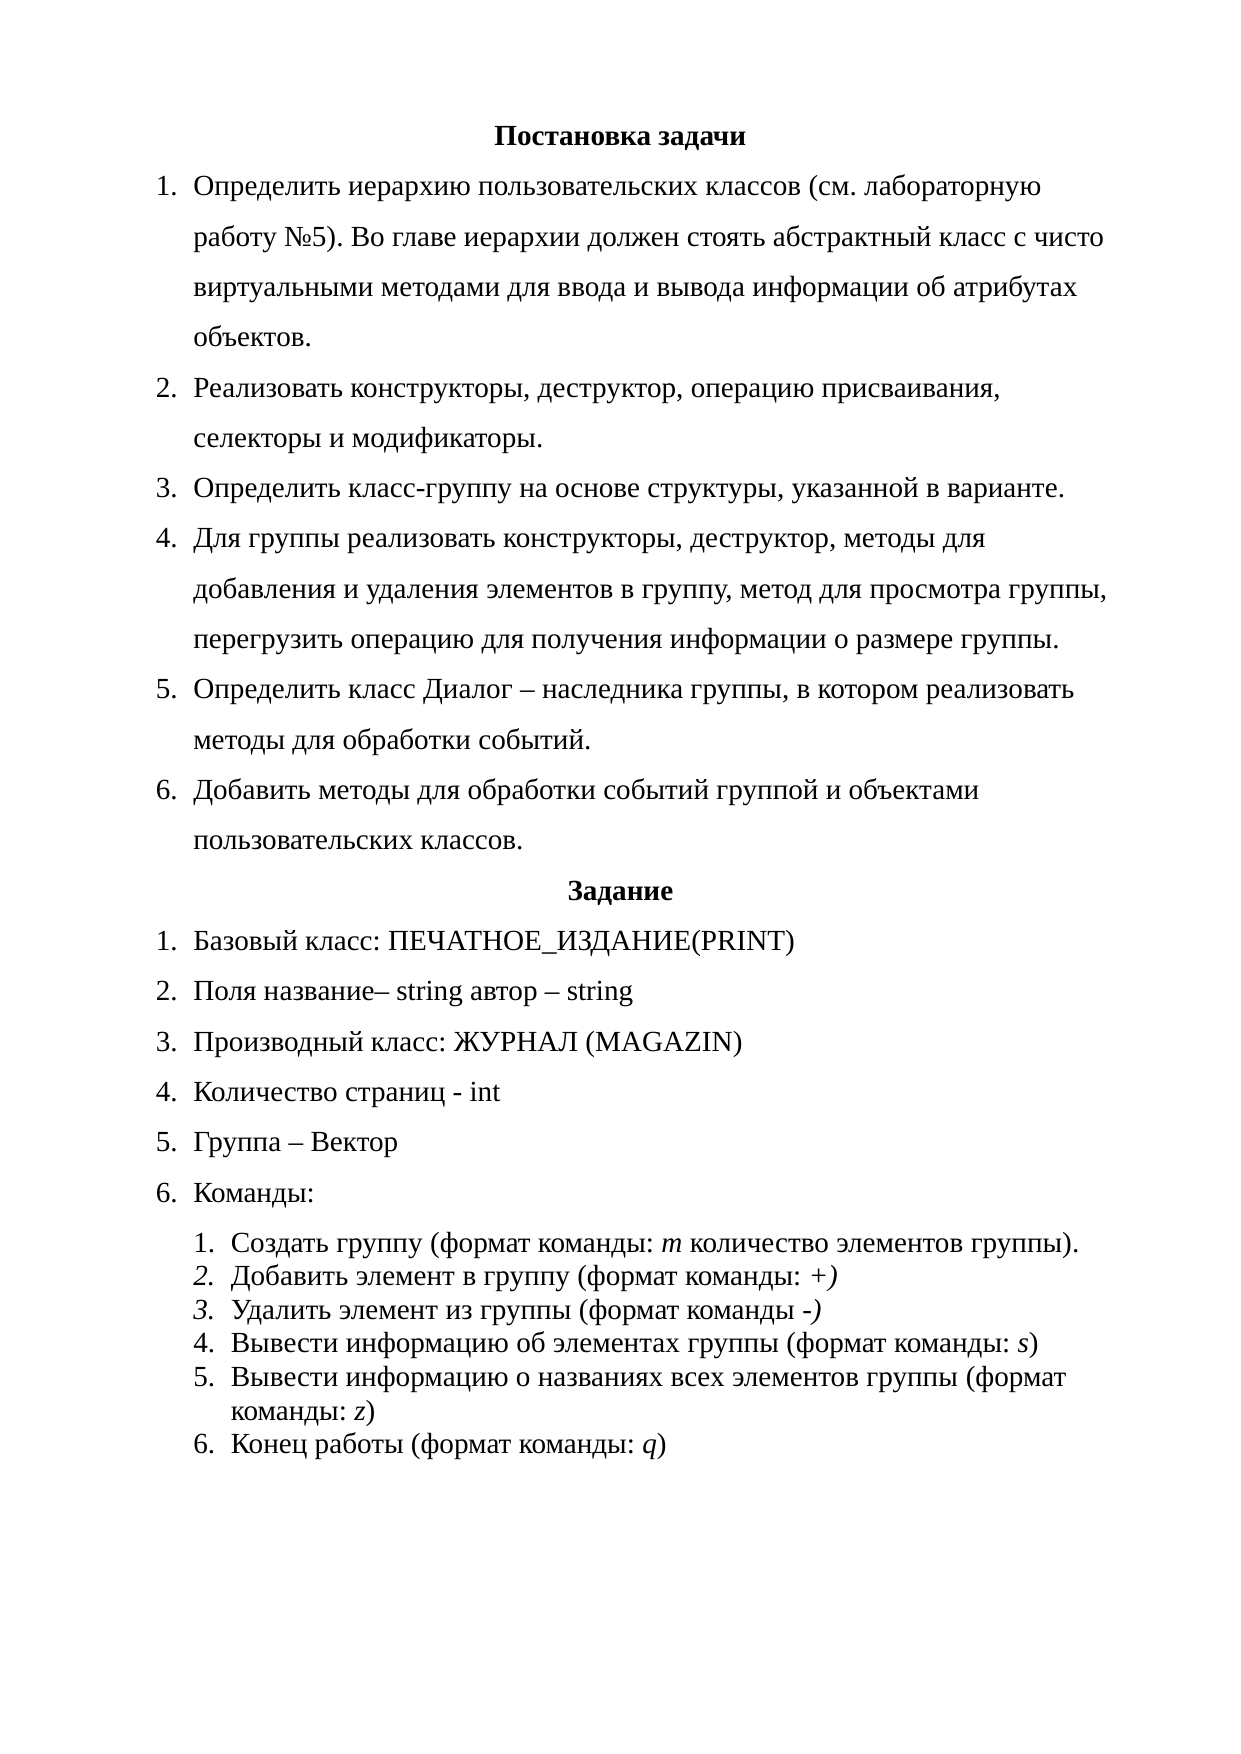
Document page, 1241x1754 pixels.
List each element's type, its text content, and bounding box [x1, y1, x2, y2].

list Количество страниц - int [156, 1074, 1122, 1108]
list Группа – Вектор [156, 1124, 1122, 1158]
list Добавить методы для обработки событий группой и объектами пользовательских классов. [156, 772, 1122, 856]
list Производный класс: ЖУРНАЛ (MAGAZIN) [156, 1024, 1122, 1057]
list Для группы реализовать конструкторы, деструктор, методы для добавления и удаления элементов в группу, метод для просмотра группы, перегрузить операцию для получения информации о размере группы. [156, 521, 1122, 655]
list Создать группу (формат команды: m количество элементов группы). [193, 1225, 1122, 1258]
list Конец работы (формат команды: q) [193, 1426, 1122, 1460]
text Постановка задачи [118, 118, 1122, 152]
list Определить иерархию пользовательских классов (см. лабораторную работу №5). Во главе иерархии должен стоять абстрактный класс с чисто виртуальными методами для ввода и вывода информации об атрибутах объектов. [156, 168, 1122, 353]
list Определить класс Диалог – наследника группы, в котором реализовать методы для обработки событий. [156, 672, 1122, 755]
list Вывести информацию о названиях всех элементов группы (формат команды: z) [193, 1359, 1122, 1426]
text Задание [118, 873, 1122, 906]
list Удалить элемент из группы (формат команды -) [193, 1292, 1122, 1326]
list Определить класс-группу на основе структуры, указанной в варианте. [156, 470, 1122, 504]
list Реализовать конструкторы, деструктор, операцию присваивания, селекторы и модификаторы. [156, 370, 1122, 453]
list Команды: [156, 1175, 1122, 1208]
list Вывести информацию об элементах группы (формат команды: s) [193, 1326, 1122, 1359]
list Добавить элемент в группу (формат команды: +) [193, 1258, 1122, 1292]
list Базовый класс: ПЕЧАТНОЕ_ИЗДАНИЕ(PRINT) [156, 923, 1122, 957]
list Поля название– string автор – string [156, 973, 1122, 1007]
